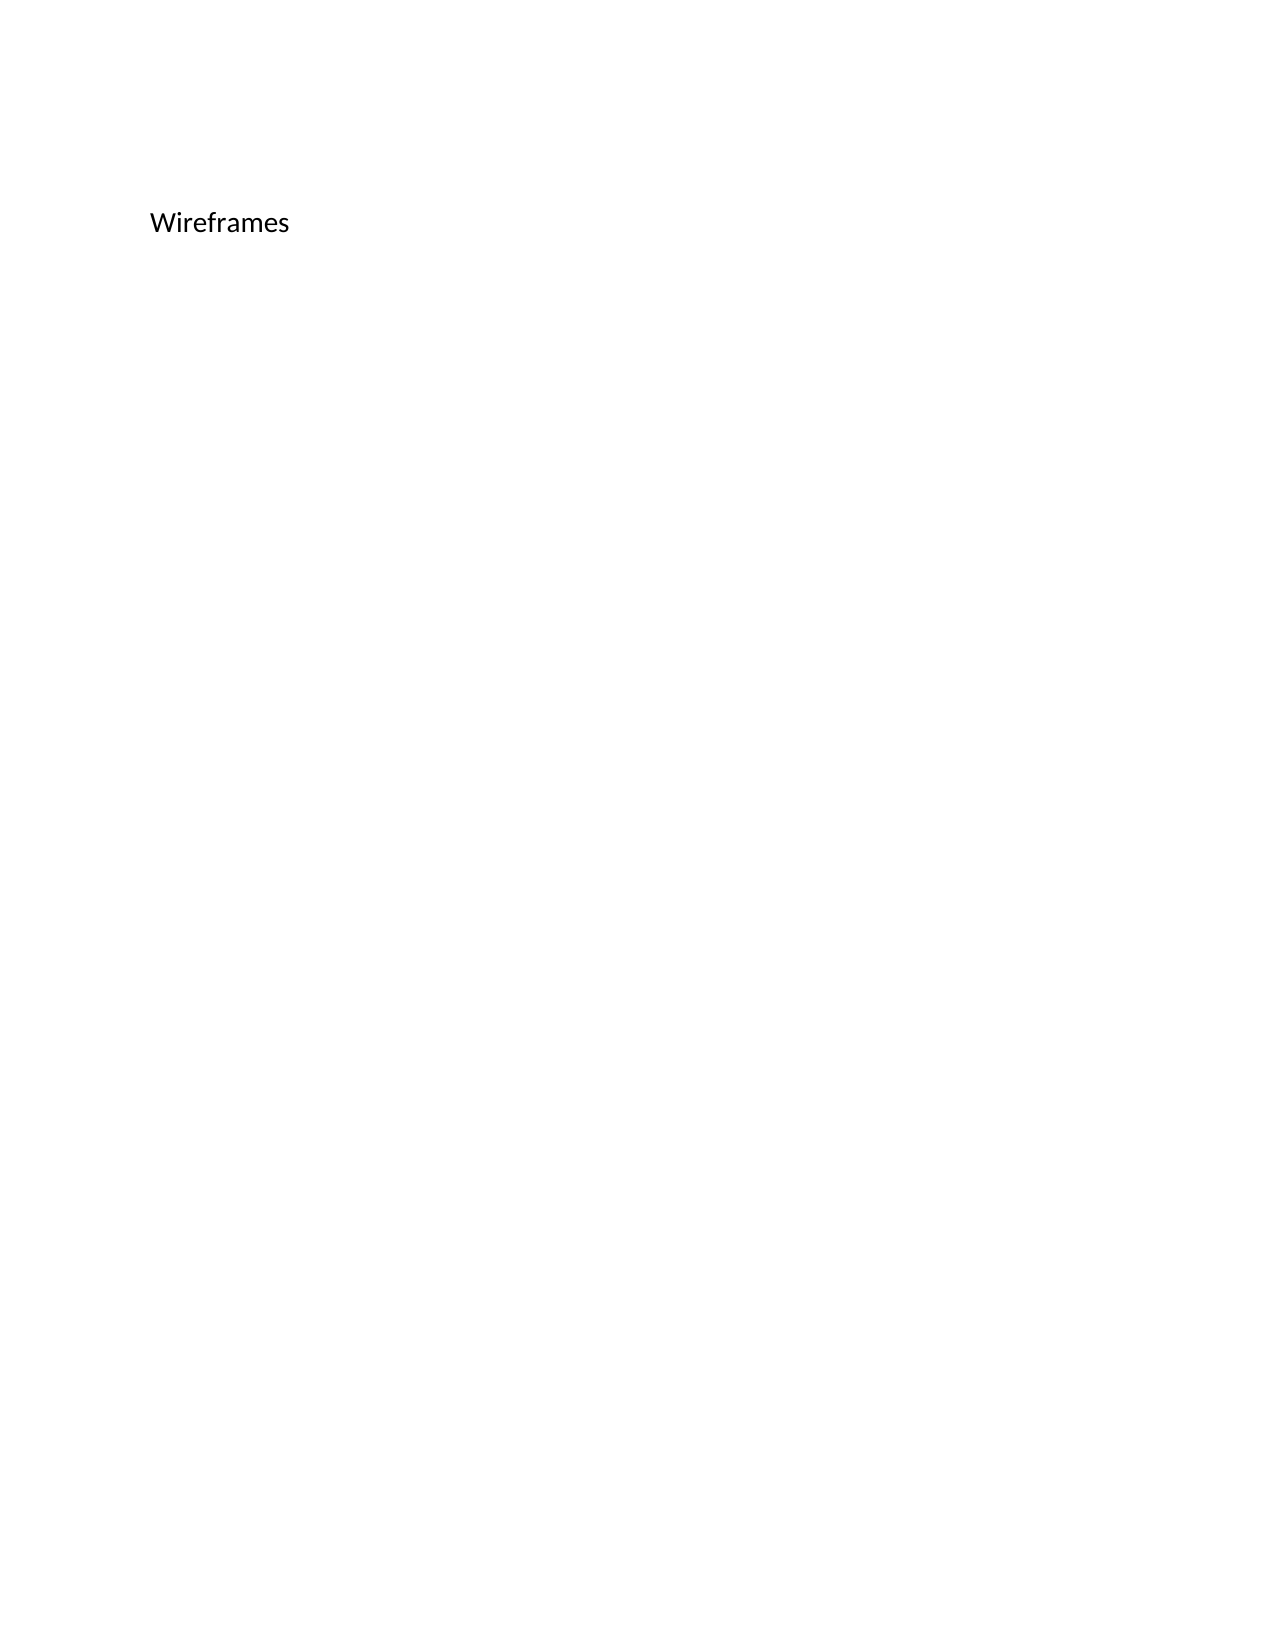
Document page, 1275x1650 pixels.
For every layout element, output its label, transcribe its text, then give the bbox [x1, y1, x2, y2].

text Wireframes [150, 204, 1125, 240]
